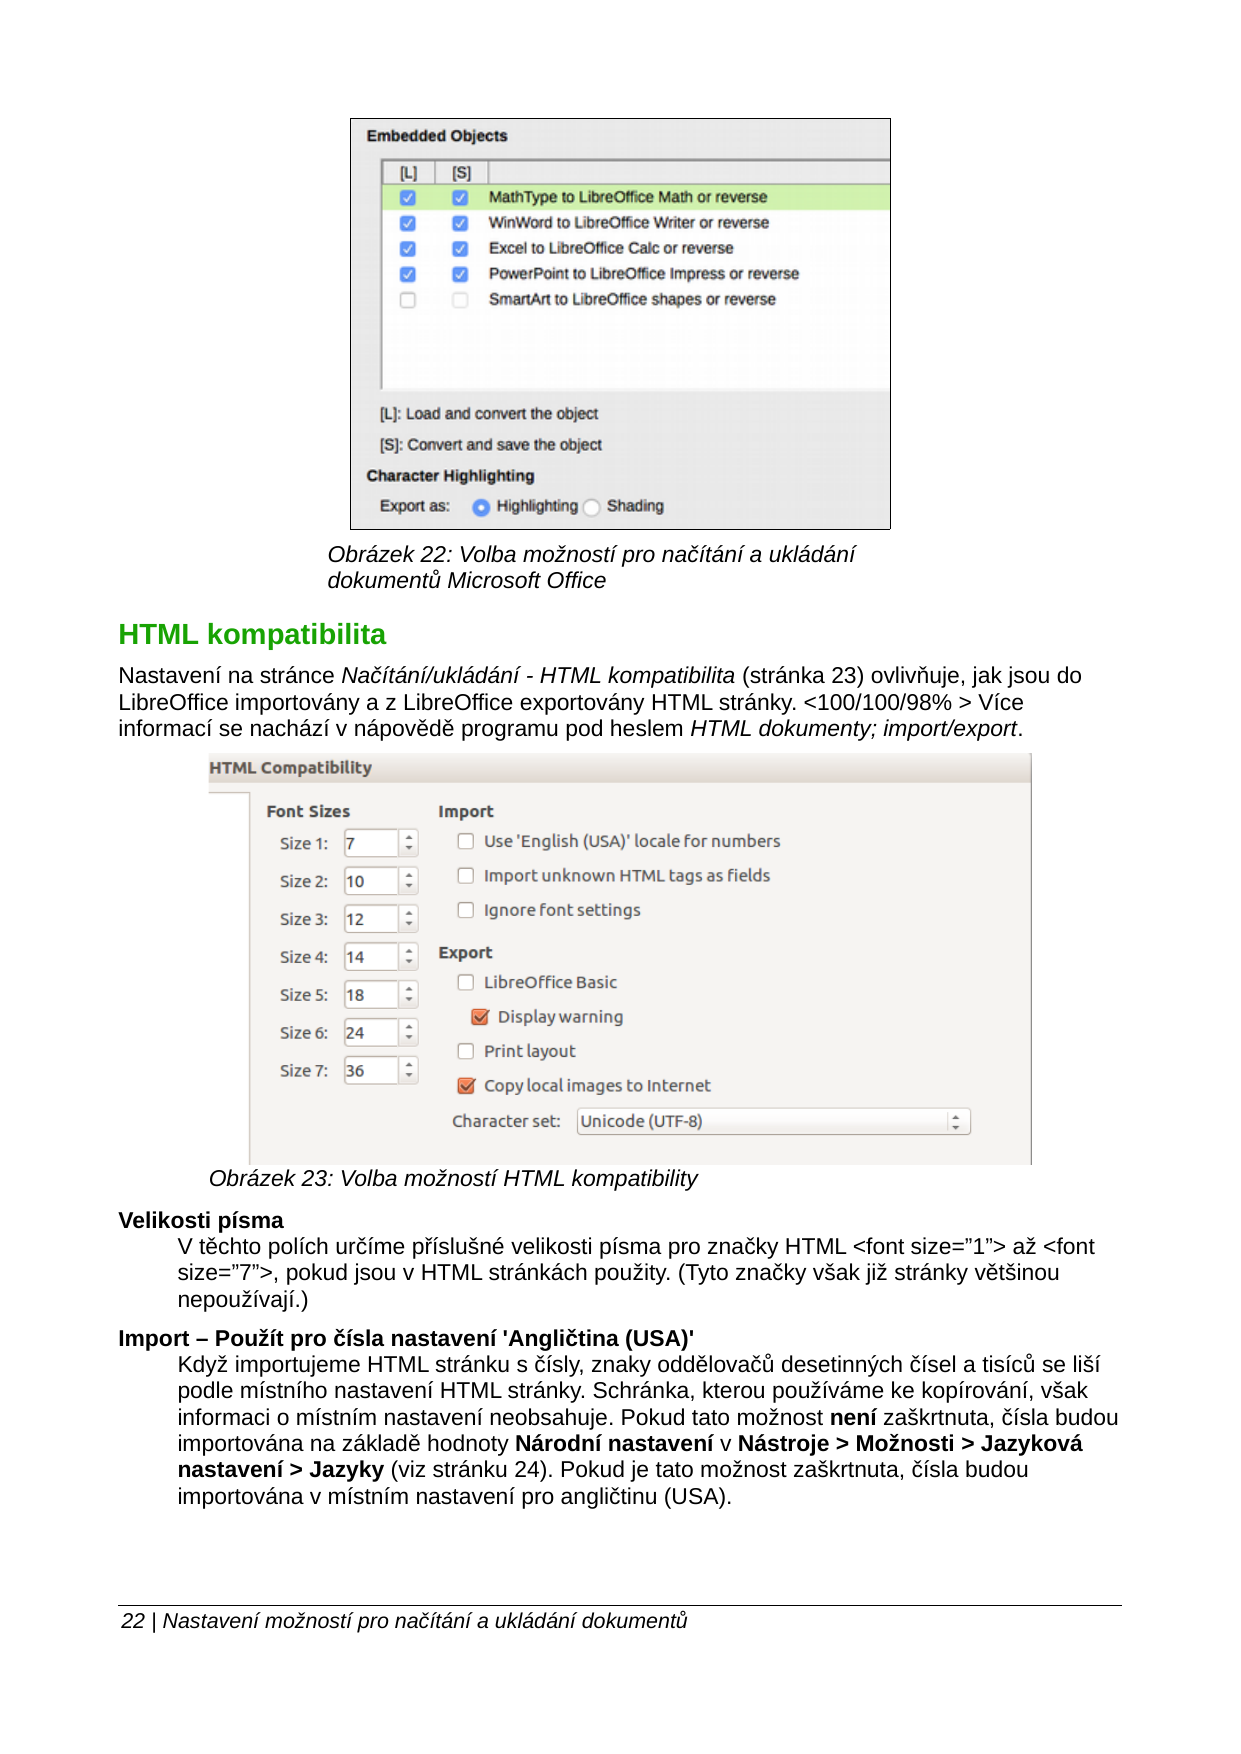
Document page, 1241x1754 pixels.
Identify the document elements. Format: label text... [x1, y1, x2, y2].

text Obrázek 23: Volba možností HTML kompatibility [208, 1165, 1032, 1191]
subtitle HTML kompatibilita [118, 617, 1122, 651]
text V těchto polích určíme příslušné velikosti písma pro značky HTML <font size=”1”> až <font size=”7”>, pokud jsou v HTML stránkách použity. (Tyto značky však již stránky většinou nepoužívají.) [177, 1233, 1122, 1312]
picture [208, 753, 1032, 1165]
text Import – Použít pro čísla nastavení 'Angličtina (USA)' [118, 1324, 1122, 1351]
text Když importujeme HTML stránku s čísly, znaky oddělovačů desetinných čísel a tisíců se liší podle místního nastavení HTML stránky. Schránka, kterou používáme ke kopírování, však informaci o místním nastavení neobsahuje. Pokud tato možnost není zaškrtnuta, čísla budou importována na základě hodnoty Národní nastavení v Nástroje > Možnosti > Jazyková nastavení > Jazyky (viz stránku 23). Pokud je tato možnost zaškrtnuta, čísla budou importována v místním nastavení pro angličtinu (USA). [177, 1351, 1122, 1509]
text Nastavení na stránce Načítání/ukládání - HTML kompatibilita (stránka 23) ovlivňuje, jak jsou do LibreOffice importovány a z LibreOffice exportovány HTML stránky. <100/100/98% > Více informací se nachází v nápovědě programu pod heslem HTML dokumenty; import/export. [118, 662, 1122, 741]
picture [351, 119, 890, 529]
text Obrázek 22: Volba možností pro načítání a ukládání dokumentů Microsoft Office [327, 541, 913, 593]
text Velikosti písma [118, 1207, 1122, 1233]
